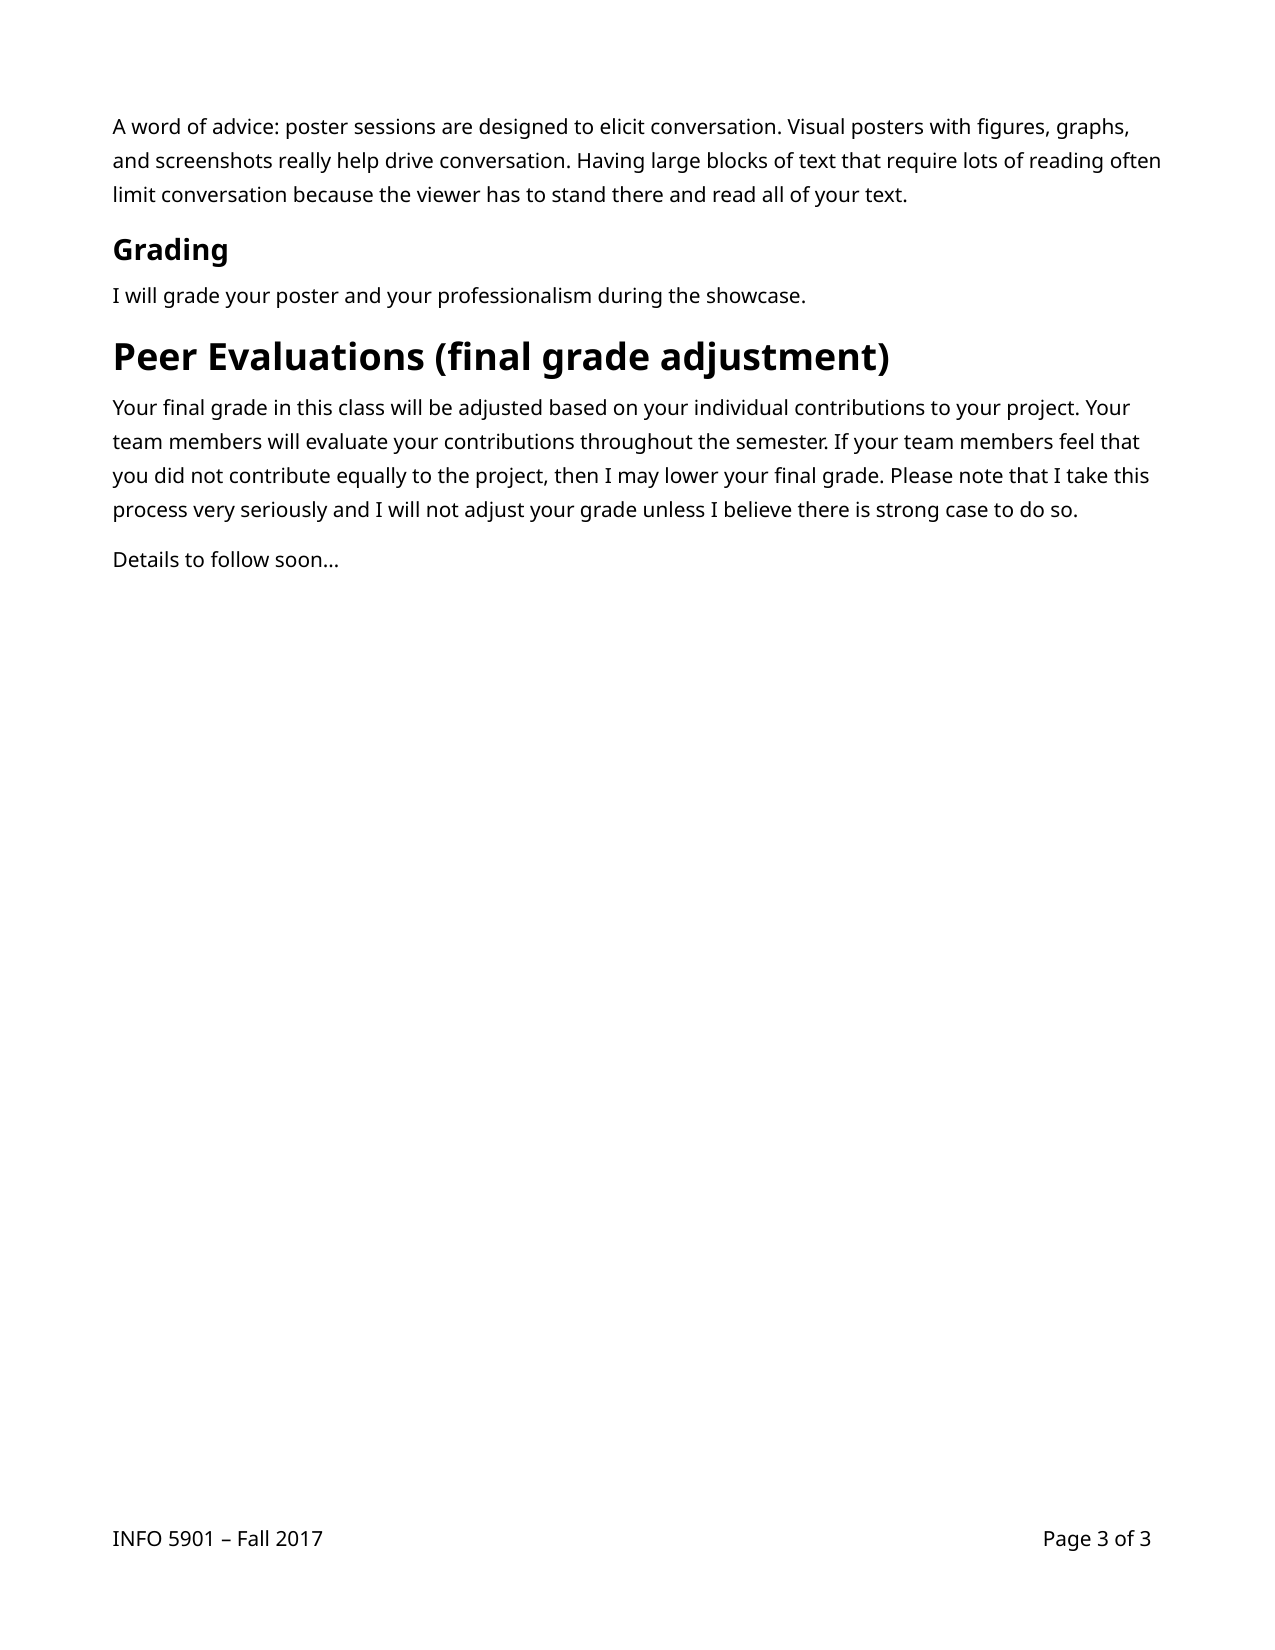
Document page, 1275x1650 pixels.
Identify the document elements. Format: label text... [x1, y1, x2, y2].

subtitle Peer Evaluations (final grade adjustment) [112, 330, 1162, 381]
subtitle Grading [112, 230, 1162, 269]
text Details to follow soon… [112, 545, 1162, 573]
text Your final grade in this class will be adjusted based on your individual contributions to your project. Your team members will evaluate your contributions throughout the semester. If your team members feel that you did not contribute equally to the project, then I may lower your final grade. Please note that I take this process very seriously and I will not adjust your grade unless I believe there is strong case to do so. [112, 393, 1162, 524]
text I will grade your poster and your professionalism during the showcase. [112, 281, 1162, 310]
text A word of advice: poster sessions are designed to elicit conversation. Visual posters with figures, graphs, and screenshots really help drive conversation. Having large blocks of text that require lots of reading often limit conversation because the viewer has to stand there and read all of your text. [112, 112, 1162, 209]
